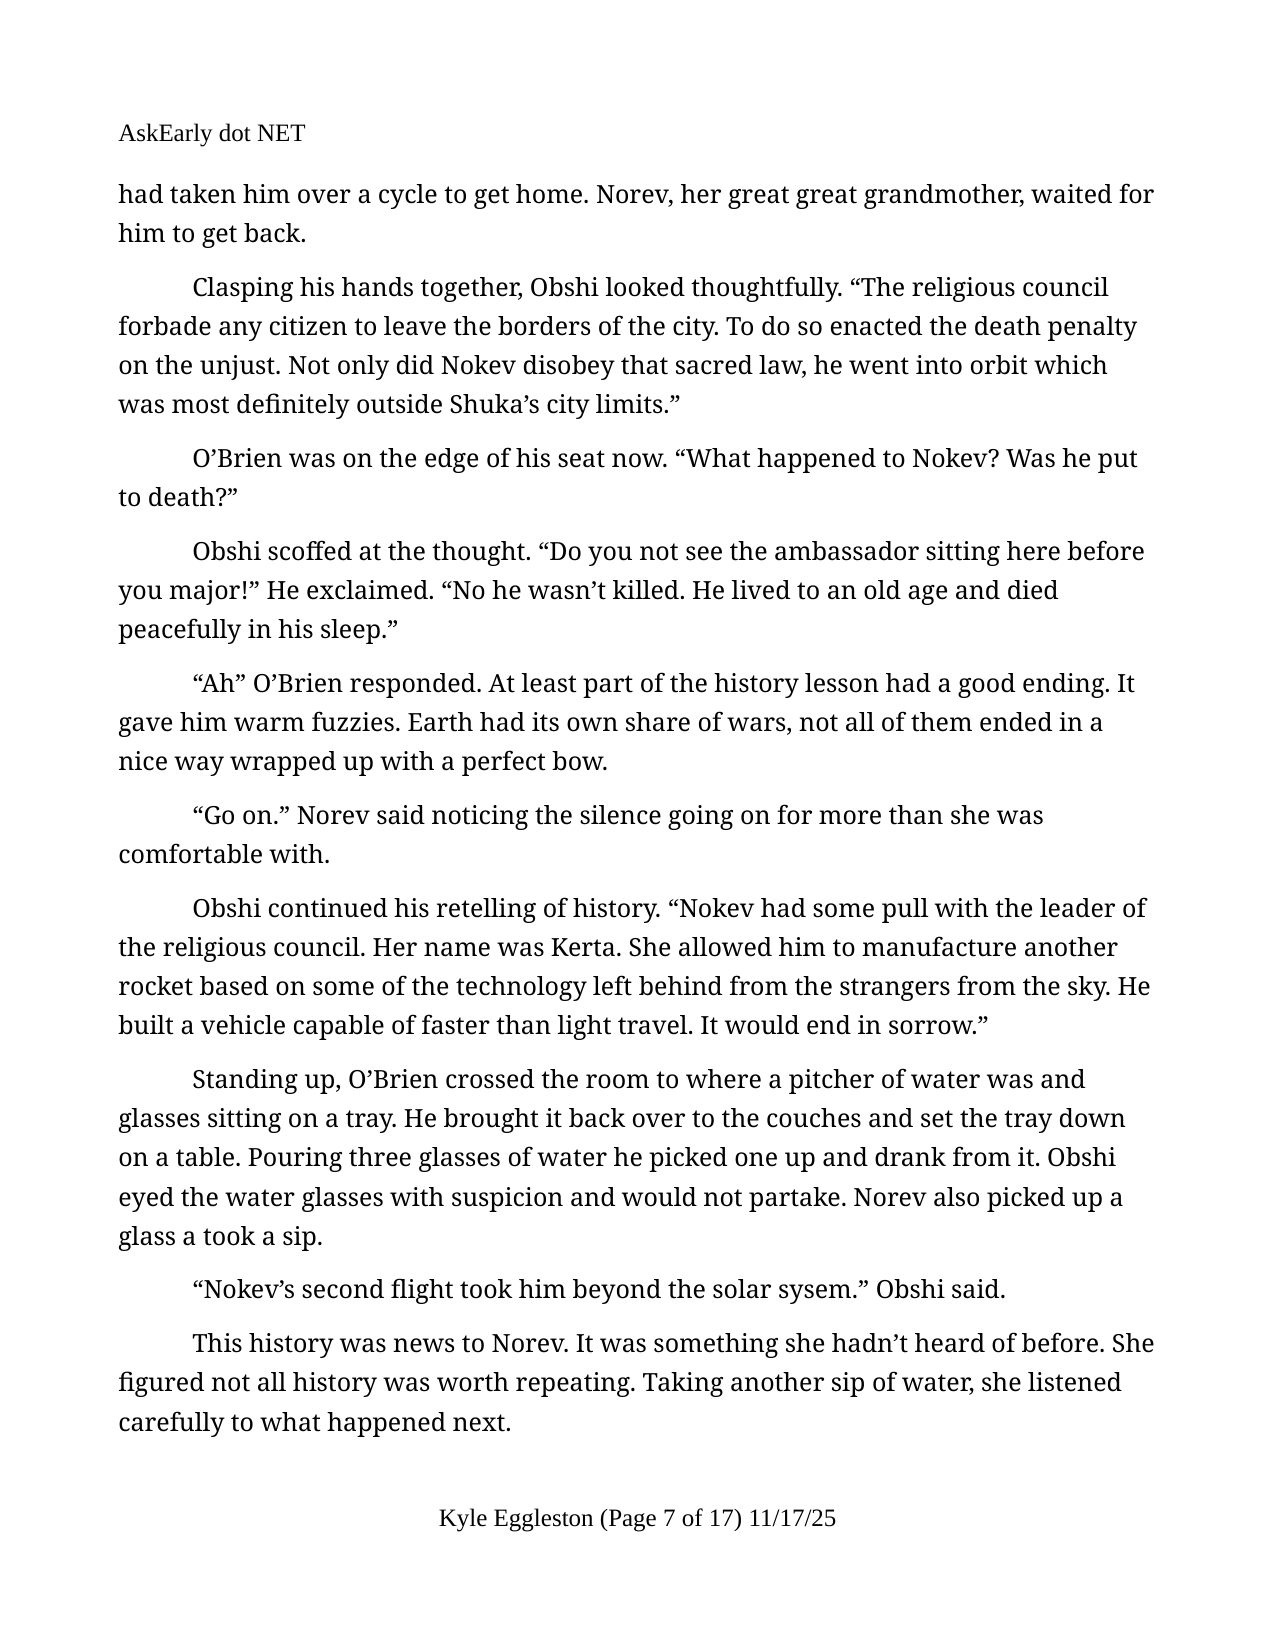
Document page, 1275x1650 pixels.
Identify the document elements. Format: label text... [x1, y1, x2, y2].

text Obshi continued his retelling of history. “Nokev had some pull with the leader of the religious council. Her name was Kerta. She allowed him to manufacture another rocket based on some of the technology left behind from the strangers from the sky. He built a vehicle capable of faster than light travel. It would end in sorrow.” [118, 891, 1157, 1042]
text “Ah” O’Brien responded. At least part of the history lesson had a good ending. It gave him warm fuzzies. Earth had its own share of wars, not all of them ended in a nice way wrapped up with a perfect bow. [118, 666, 1157, 778]
text Clasping his hands together, Obshi looked thoughtfully. “The religious council forbade any citizen to leave the borders of the city. To do so enacted the death penalty on the unjust. Not only did Nokev disobey that sacred law, he went into orbit which was most definitely outside Shuka’s city limits.” [118, 269, 1157, 421]
text Obshi scoffed at the thought. “Do you not see the ambassador sitting here before you major!” He exclaimed. “No he wasn’t killed. He lived to an old age and died peacefully in his sleep.” [118, 533, 1157, 646]
text had taken him over a cycle to get home. Norev, her great great grandmother, waited for him to get back. [118, 176, 1157, 249]
text “Nokev’s second flight took him beyond the solar sysem.” Obshi said. [118, 1272, 1157, 1306]
text O’Brien was on the edge of his seat now. “What happened to Nokev? Was he put to death?” [118, 441, 1157, 514]
text This history was news to Norev. It was something she hadn’t heard of before. She figured not all history was worth repeating. Taking another sip of water, she listened carefully to what happened next. [118, 1326, 1157, 1438]
text “Go on.” Norev said noticing the silence going on for more than she was comfortable with. [118, 798, 1157, 871]
text Standing up, O’Brien crossed the room to where a pitcher of water was and glasses sitting on a tray. He brought it back over to the couches and set the tray down on a table. Pouring three glasses of water he picked one up and drank from it. Obshi eyed the water glasses with suspicion and would not partake. Norev also picked up a glass a took a sip. [118, 1062, 1157, 1252]
